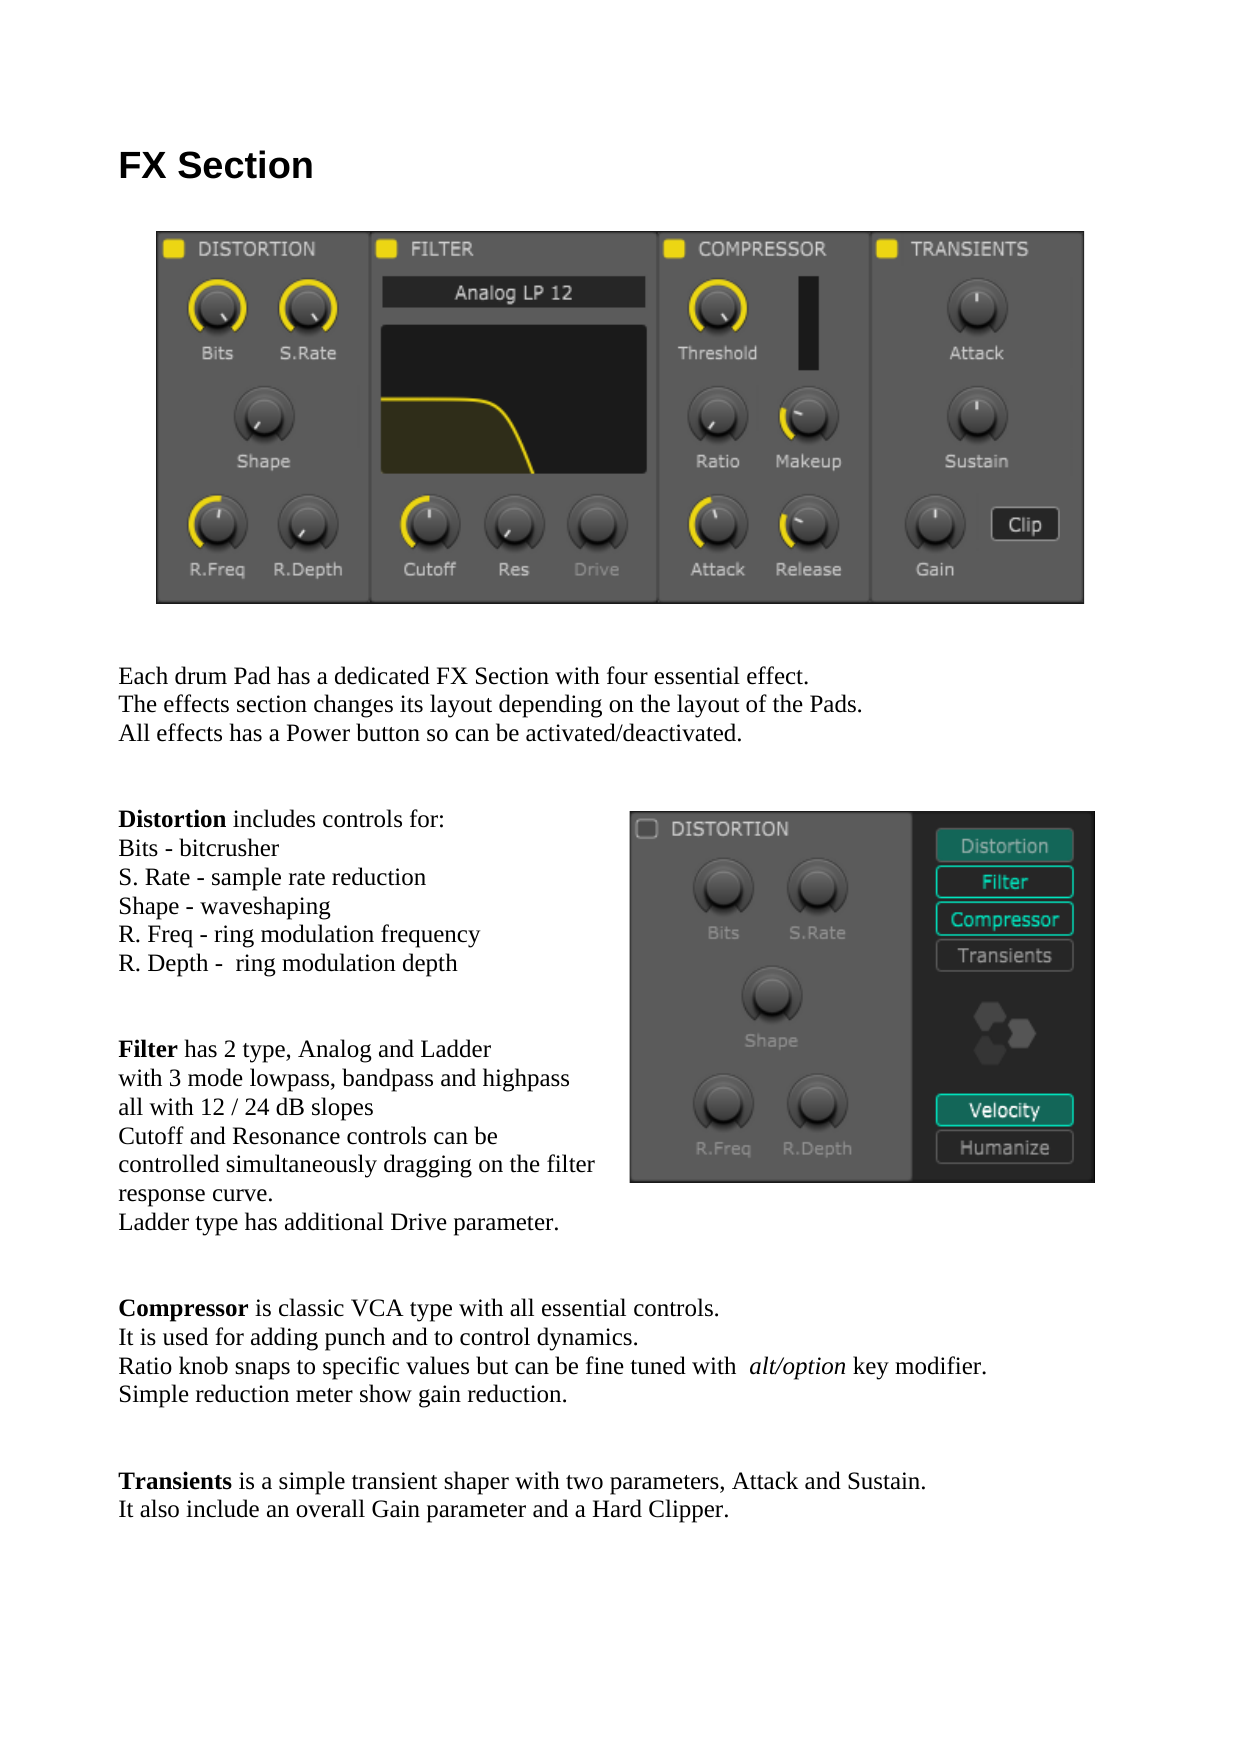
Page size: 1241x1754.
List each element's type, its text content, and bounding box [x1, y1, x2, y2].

text [1095, 862, 1122, 891]
text Cutoff and Resonance controls can be controlled simultaneously dragging on the filter [118, 1121, 629, 1178]
text [1095, 919, 1122, 948]
text Bits - bitcrusher [118, 833, 629, 862]
text R. Freq - ring modulation frequency [118, 919, 629, 948]
text Each drum Pad has a dedicated FX Section with four essential effect. [118, 661, 1122, 689]
text Transients is a simple transient shaper with two parameters, Attack and Sustain. [118, 1466, 1122, 1494]
text Compressor is classic VCA type with all essential controls. [118, 1293, 1122, 1322]
text [1095, 1034, 1122, 1063]
text Filter has 2 type, Analog and Ladder [118, 1034, 629, 1063]
text Ladder type has additional Drive parameter. [118, 1207, 1122, 1236]
text response curve. [118, 1178, 1122, 1207]
text It is used for adding punch and to control dynamics. [118, 1322, 1122, 1351]
text [1095, 891, 1122, 919]
text Simple reduction meter show gain reduction. [118, 1379, 1122, 1408]
text Distortion includes controls for: [118, 804, 1122, 833]
text S. Rate - sample rate reduction [118, 862, 629, 891]
picture [629, 811, 1095, 1183]
text Shape - waveshaping [118, 891, 629, 919]
text The effects section changes its layout depending on the layout of the Pads. [118, 689, 1122, 718]
text Ratio knob snaps to specific values but can be fine tuned with alt/option key modifier. [118, 1351, 1122, 1379]
text All effects has a Power button so can be activated/deactivated. [118, 718, 1122, 747]
text [1095, 833, 1122, 862]
text with 3 mode lowpass, bandpass and highpass all with 12 / 24 dB slopes [118, 1063, 629, 1121]
text [1095, 1063, 1122, 1121]
text R. Depth - ring modulation depth [118, 948, 629, 977]
text [1095, 948, 1122, 977]
picture [156, 231, 1085, 604]
subtitle FX Section [118, 143, 1122, 187]
text It also include an overall Gain parameter and a Hard Clipper. [118, 1494, 1122, 1523]
